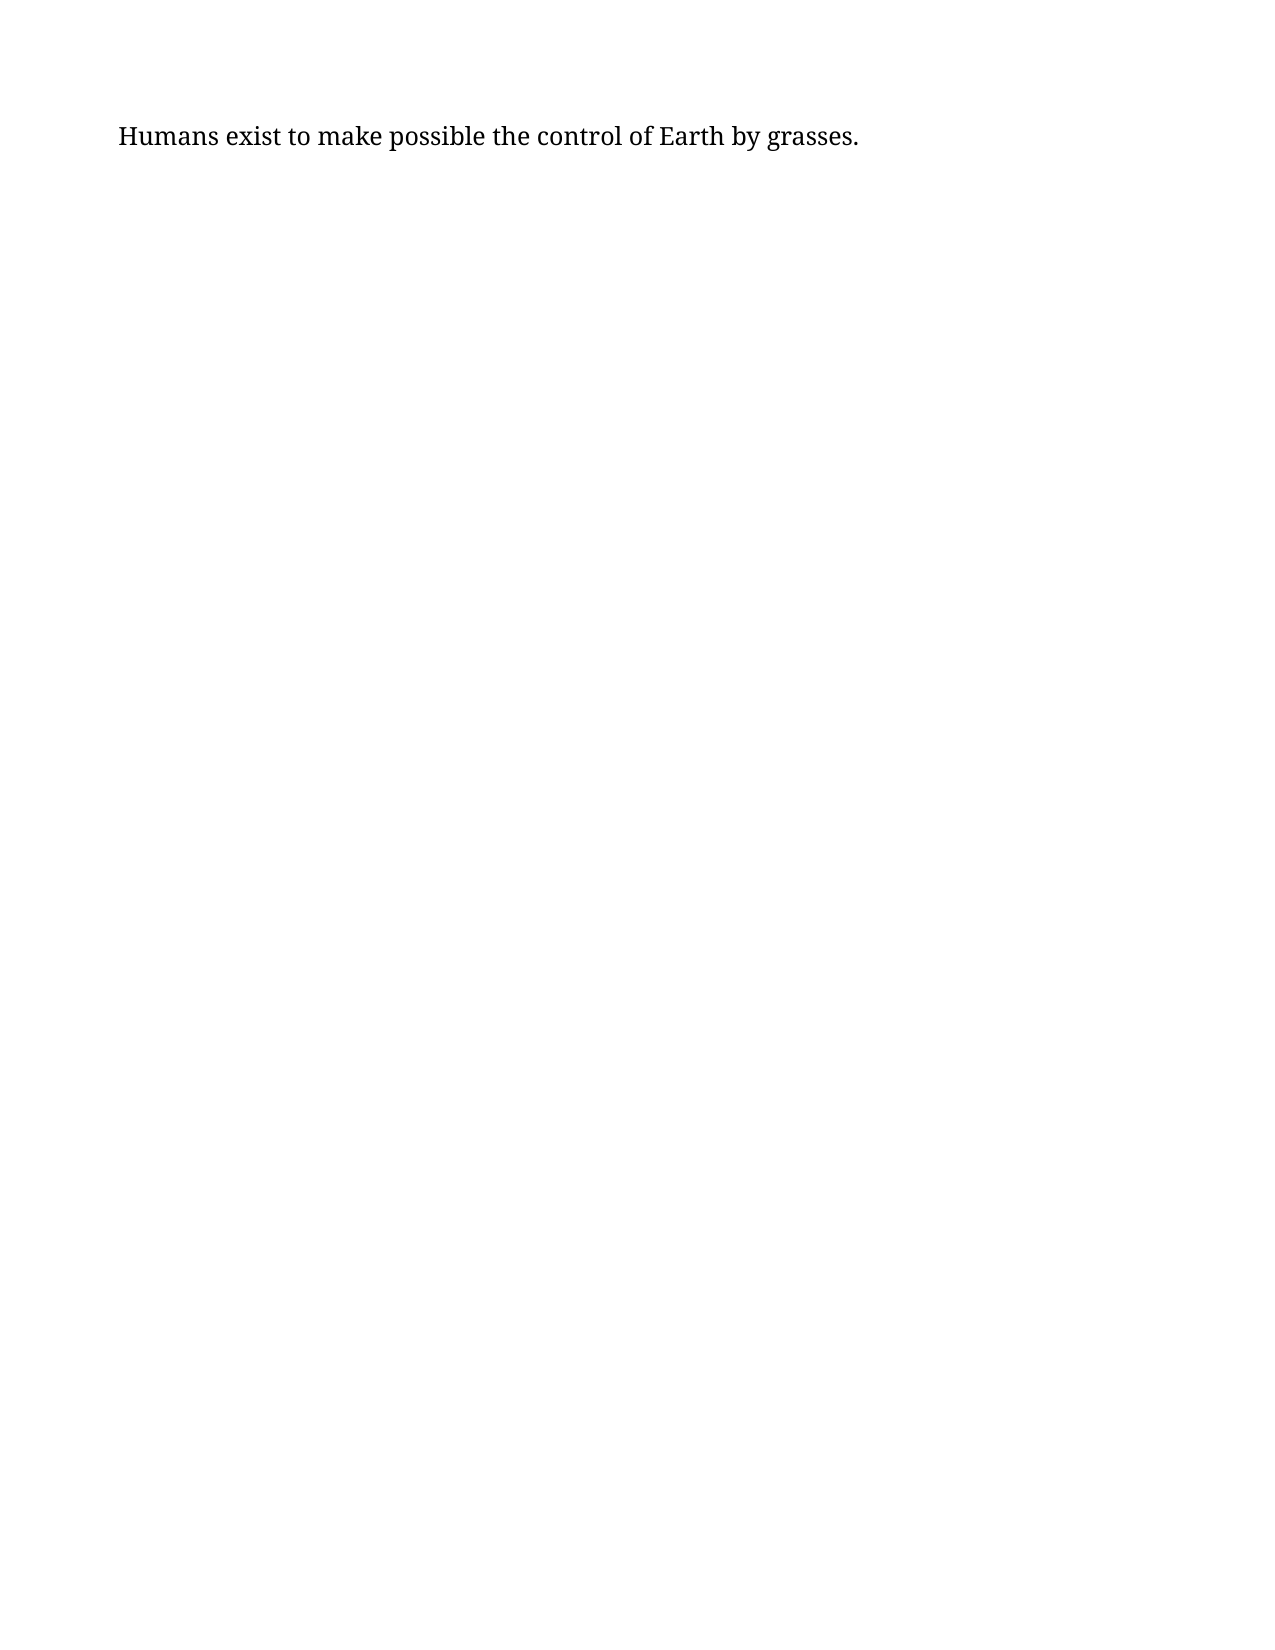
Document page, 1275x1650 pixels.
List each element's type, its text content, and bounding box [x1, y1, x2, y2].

text Humans exist to make possible the control of Earth by grasses. [118, 118, 1157, 152]
